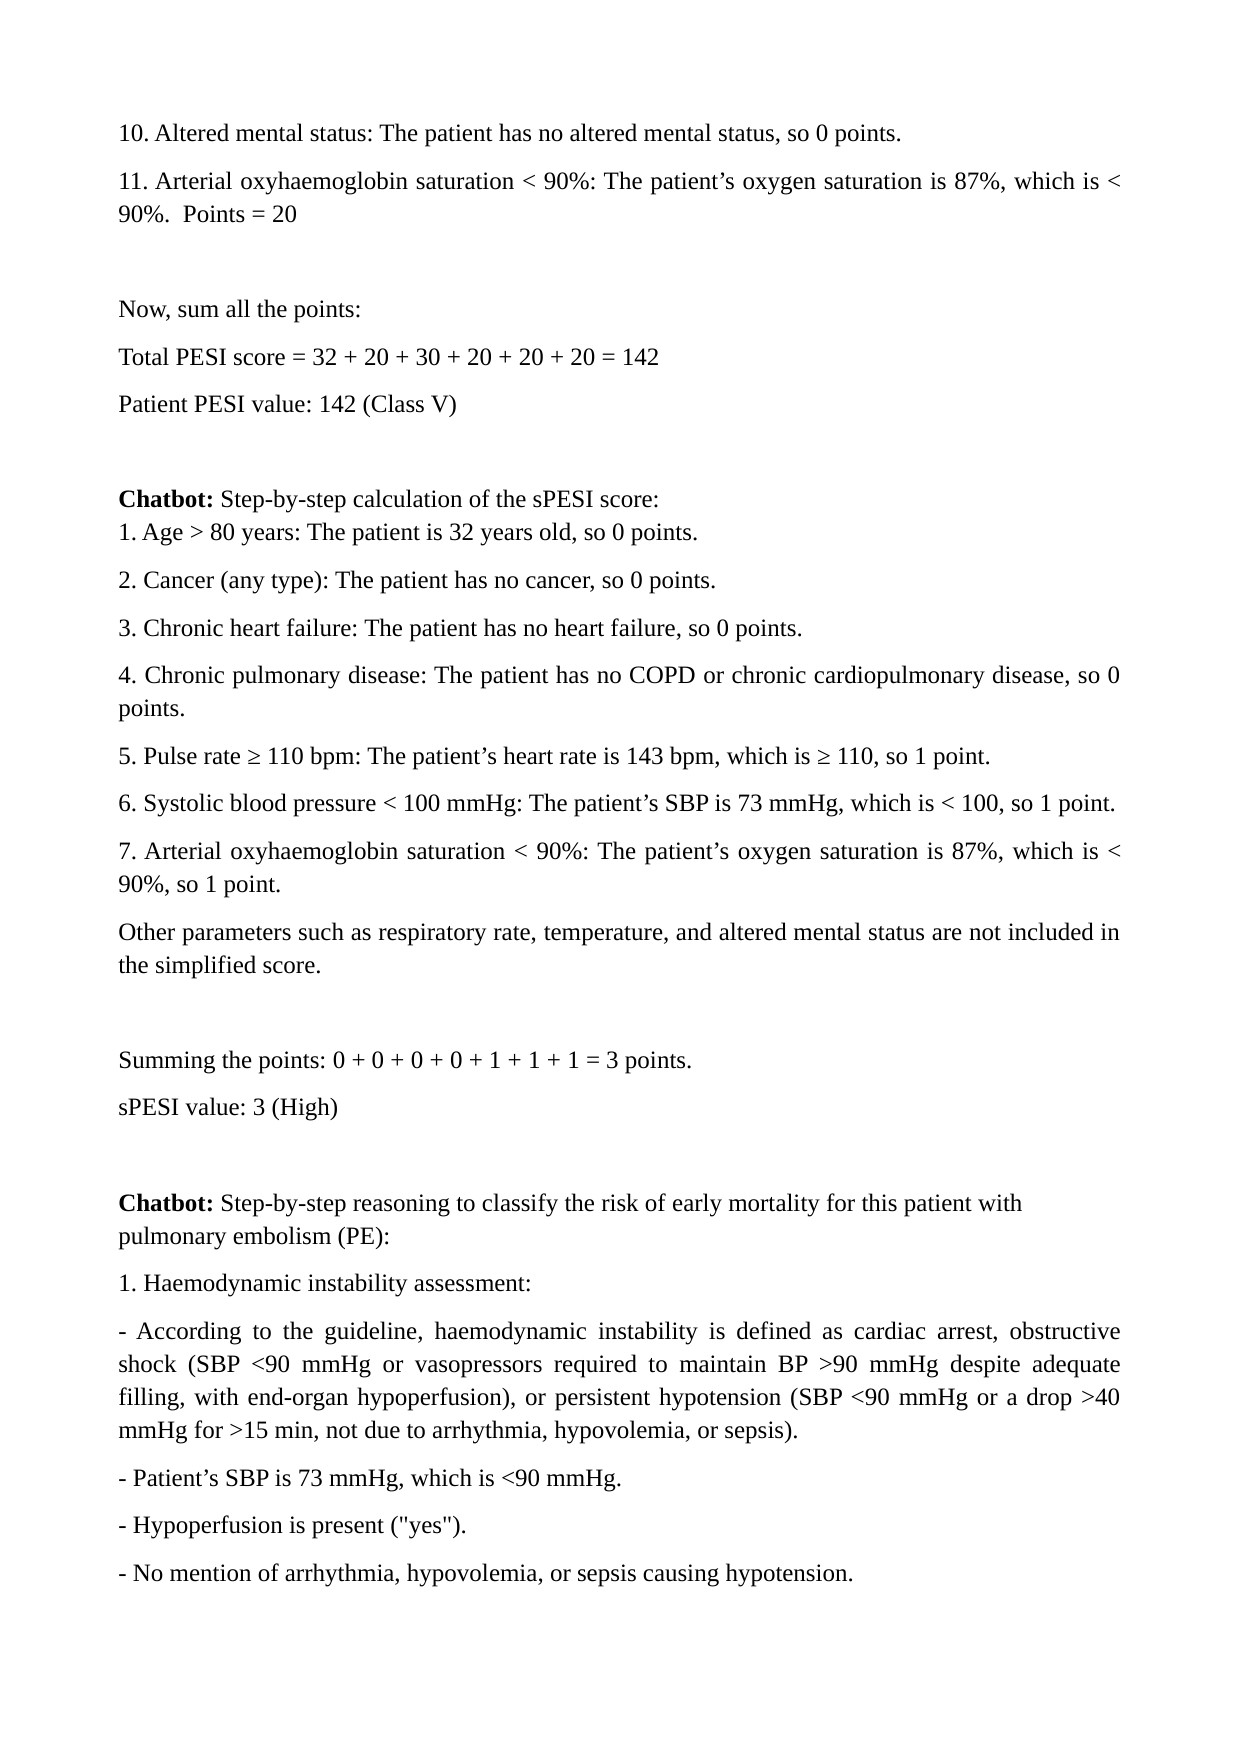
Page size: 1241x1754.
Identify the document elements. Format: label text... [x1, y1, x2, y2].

text 6. Systolic blood pressure < 100 mmHg: The patient’s SBP is 73 mmHg, which is < 100, so 1 point. [118, 788, 1122, 817]
text - No mention of arrhythmia, hypovolemia, or sepsis causing hypotension. [118, 1558, 1122, 1587]
text Patient PESI value: 142 (Class V) [118, 389, 1122, 418]
text - According to the guideline, haemodynamic instability is defined as cardiac arrest, obstructive shock (SBP <90 mmHg or vasopressors required to maintain BP >90 mmHg despite adequate filling, with end-organ hypoperfusion), or persistent hypotension (SBP <90 mmHg or a drop >40 mmHg for >15 min, not due to arrhythmia, hypovolemia, or sepsis). [118, 1316, 1122, 1444]
text 10. Altered mental status: The patient has no altered mental status, so 0 points. [118, 118, 1122, 147]
text Chatbot: Step-by-step calculation of the sPESI score: 1. Age > 80 years: The patient is 32 years old, so 0 points. [118, 484, 1122, 546]
text 5. Pulse rate ≥ 110 bpm: The patient’s heart rate is 143 bpm, which is ≥ 110, so 1 point. [118, 741, 1122, 769]
text Total PESI score = 32 + 20 + 30 + 20 + 20 + 20 = 142 [118, 342, 1122, 370]
text - Patient’s SBP is 73 mmHg, which is <90 mmHg. [118, 1463, 1122, 1491]
text Summing the points: 0 + 0 + 0 + 0 + 1 + 1 + 1 = 3 points. [118, 1045, 1122, 1074]
text 7. Arterial oxyhaemoglobin saturation < 90%: The patient’s oxygen saturation is 87%, which is < 90%, so 1 point. [118, 836, 1122, 898]
text Chatbot: Step-by-step reasoning to classify the risk of early mortality for this patient with pulmonary embolism (PE): [118, 1188, 1122, 1249]
text 2. Cancer (any type): The patient has no cancer, so 0 points. [118, 565, 1122, 594]
text 11. Arterial oxyhaemoglobin saturation < 90%: The patient’s oxygen saturation is 87%, which is < 90%. Points = 20 [118, 166, 1122, 227]
text 4. Chronic pulmonary disease: The patient has no COPD or chronic cardiopulmonary disease, so 0 points. [118, 660, 1122, 722]
text 1. Haemodynamic instability assessment: [118, 1268, 1122, 1297]
text Now, sum all the points: [118, 294, 1122, 323]
text Other parameters such as respiratory rate, temperature, and altered mental status are not included in the simplified score. [118, 917, 1122, 978]
text sPESI value: 3 (High) [118, 1092, 1122, 1121]
text 3. Chronic heart failure: The patient has no heart failure, so 0 points. [118, 613, 1122, 641]
text - Hypoperfusion is present ("yes"). [118, 1510, 1122, 1539]
